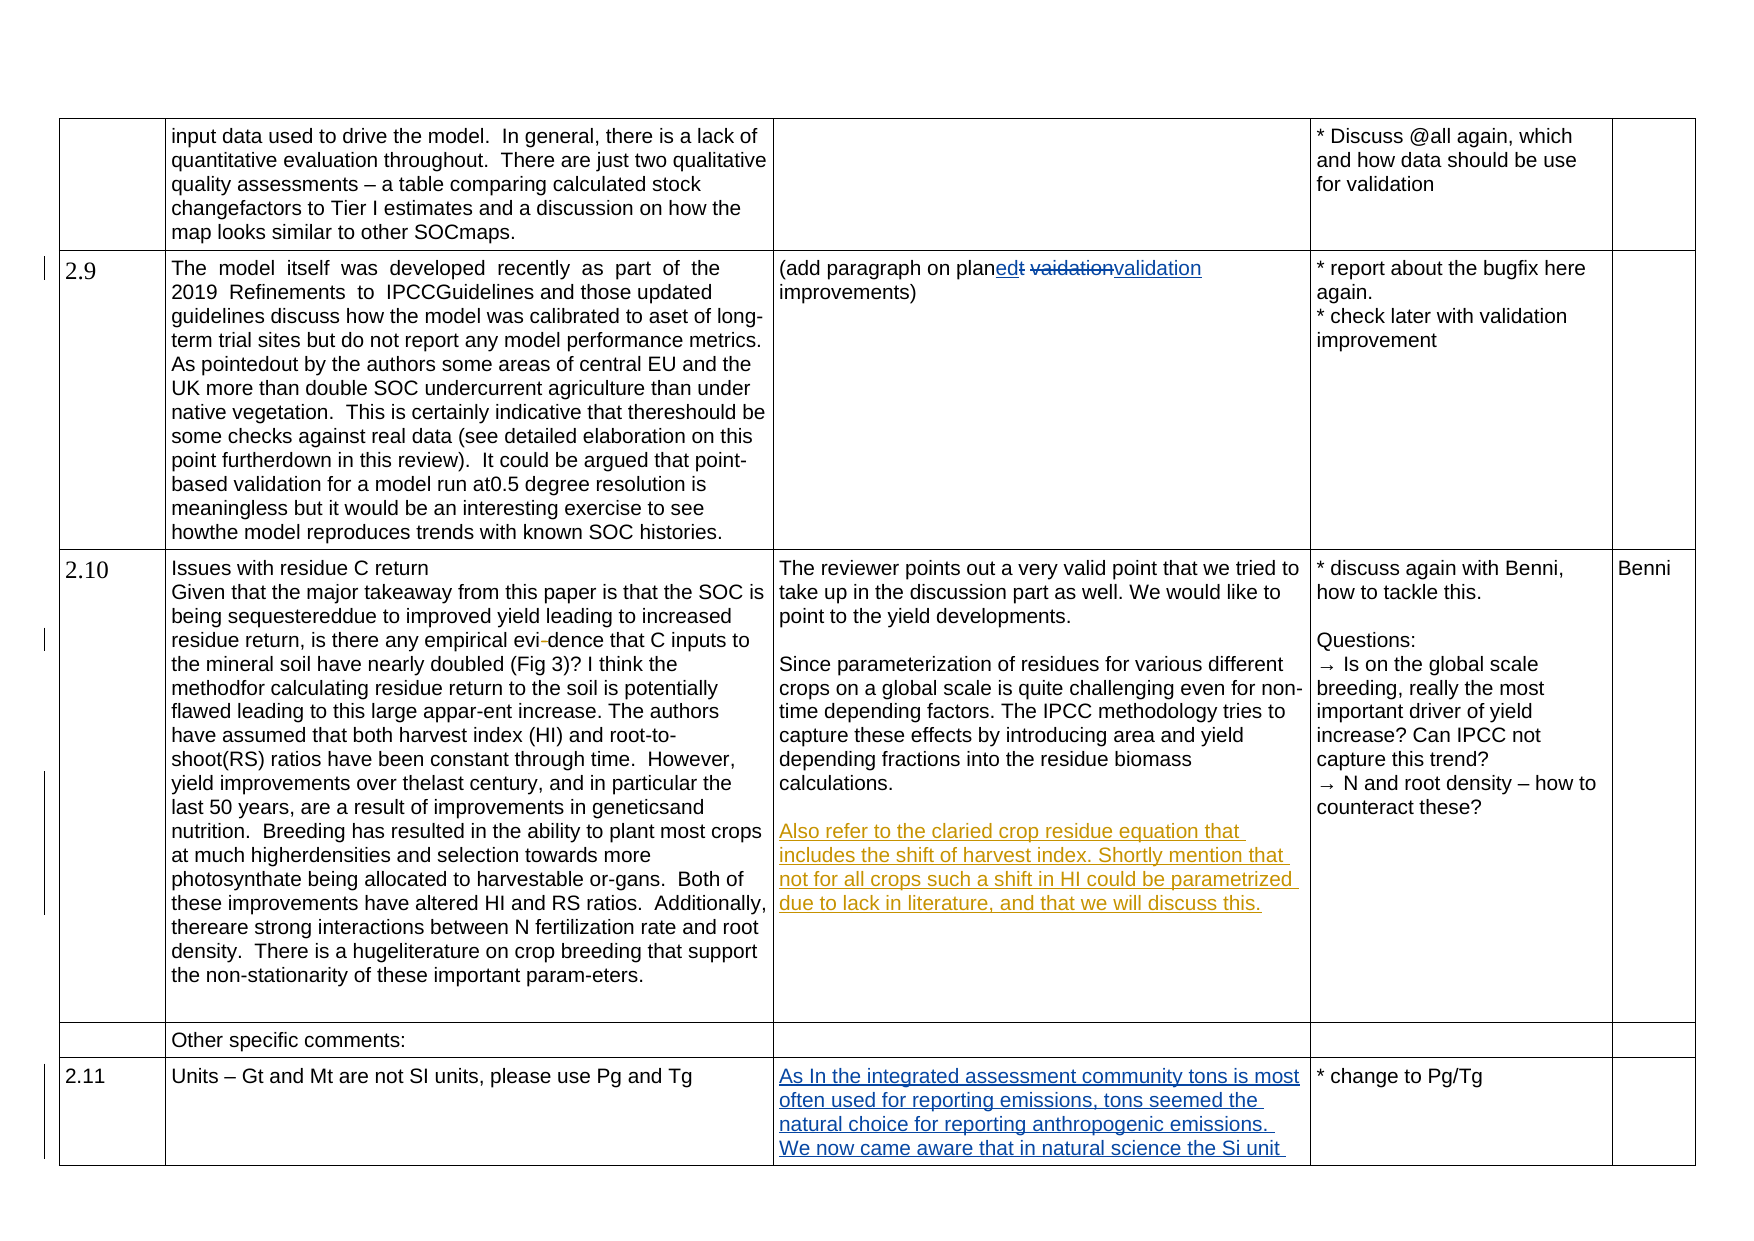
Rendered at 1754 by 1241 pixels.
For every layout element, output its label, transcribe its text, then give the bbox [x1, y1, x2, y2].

table_cell (add paragraph on planed validation improvements) [774, 251, 1310, 549]
table_cell [1613, 1023, 1695, 1057]
table_cell Issues with residue C return Given that the major takeaway from this paper is that the SOC is being sequestereddue to improved yield leading to increased residue return, is there any empirical evidence that C inputs to the mineral soil have nearly doubled (Fig 3)? I think the methodfor calculating residue return to the soil is potentially flawed leading to this large appar-ent increase. The authors have assumed that both harvest index (HI) and root-to-shoot(RS) ratios have been constant through time. However, yield improvements over thelast century, and in particular the last 50 years, are a result of improvements in geneticsand nutrition. Breeding has resulted in the ability to plant most crops at much higherdensities and selection towards more photosynthate being allocated to harvestable or-gans. Both of these improvements have altered HI and RS ratios. Additionally, thereare strong interactions between N fertilization rate and root density. There is a hugeliterature on crop breeding that support the non-stationarity of these important param-eters. [166, 550, 773, 1021]
table_cell 2.11 [60, 1058, 165, 1165]
table_cell [1613, 119, 1695, 250]
table_cell 2.9 [60, 251, 165, 549]
table_cell Benni [1613, 550, 1695, 1021]
table_cell 2.10 [60, 550, 165, 1021]
table_cell input data used to drive the model. In general, there is a lack of quantitative evaluation throughout. There are just two qualitative quality assessments – a table comparing calculated stock changefactors to Tier I estimates and a discussion on how the map looks similar to other SOCmaps. [166, 119, 773, 250]
table_cell Other specific comments: [166, 1023, 773, 1057]
table_cell [1311, 1023, 1612, 1057]
table_cell As In the integrated assessment community tons is most often used for reporting emissions, tons seemed the natural choice for reporting anthropogenic emissions. We now came aware that in natural science the Si unit system is the standatd unit system. We will change all units to SI and add non-SI units in brackets were needed to bridge to IAM modelling. [774, 1058, 1310, 1165]
table_cell [60, 119, 165, 250]
table_cell * Discuss @all again, which and how data should be use for validation [1311, 119, 1612, 250]
table_cell * report about the bugfix here again. * check later with validation improvement [1311, 251, 1612, 549]
table_cell The model itself was developed recently as part of the 2019 Refinements to IPCCGuidelines and those updated guidelines discuss how the model was calibrated to aset of long-term trial sites but do not report any model performance metrics. As pointedout by the authors some areas of central EU and the UK more than double SOC undercurrent agriculture than under native vegetation. This is certainly indicative that thereshould be some checks against real data (see detailed elaboration on this point furtherdown in this review). It could be argued that point-based validation for a model run at0.5 degree resolution is meaningless but it would be an interesting exercise to see howthe model reproduces trends with known SOC histories. [166, 251, 773, 549]
table_cell [60, 1023, 165, 1057]
table_cell [774, 119, 1310, 250]
table_cell [1613, 1058, 1695, 1165]
table_cell * discuss again with Benni, how to tackle this. Questions: → Is on the global scale breeding, really the most important driver of yield increase? Can IPCC not capture this trend? → N and root density – how to counteract these? [1311, 550, 1612, 1021]
table_cell * change to Pg/Tg [1311, 1058, 1612, 1165]
table_cell [774, 1023, 1310, 1057]
table_cell [1613, 251, 1695, 549]
table_cell The reviewer points out a very valid point that we tried to take up in the discussion part as well. We would like to point to the yield developments. Since parameterization of residues for various different crops on a global scale is quite challenging even for non-time depending factors. The IPCC methodology tries to capture these effects by introducing area and yield depending fractions into the residue biomass calculations. Also refer to the claried crop residue equation that includes the shift of harvest index. Shortly mention that not for all crops such a shift in HI could be parametrized due to lack in literature, and that we will discuss this. [774, 550, 1310, 1021]
table_cell Units – Gt and Mt are not SI units, please use Pg and Tg [166, 1058, 773, 1165]
